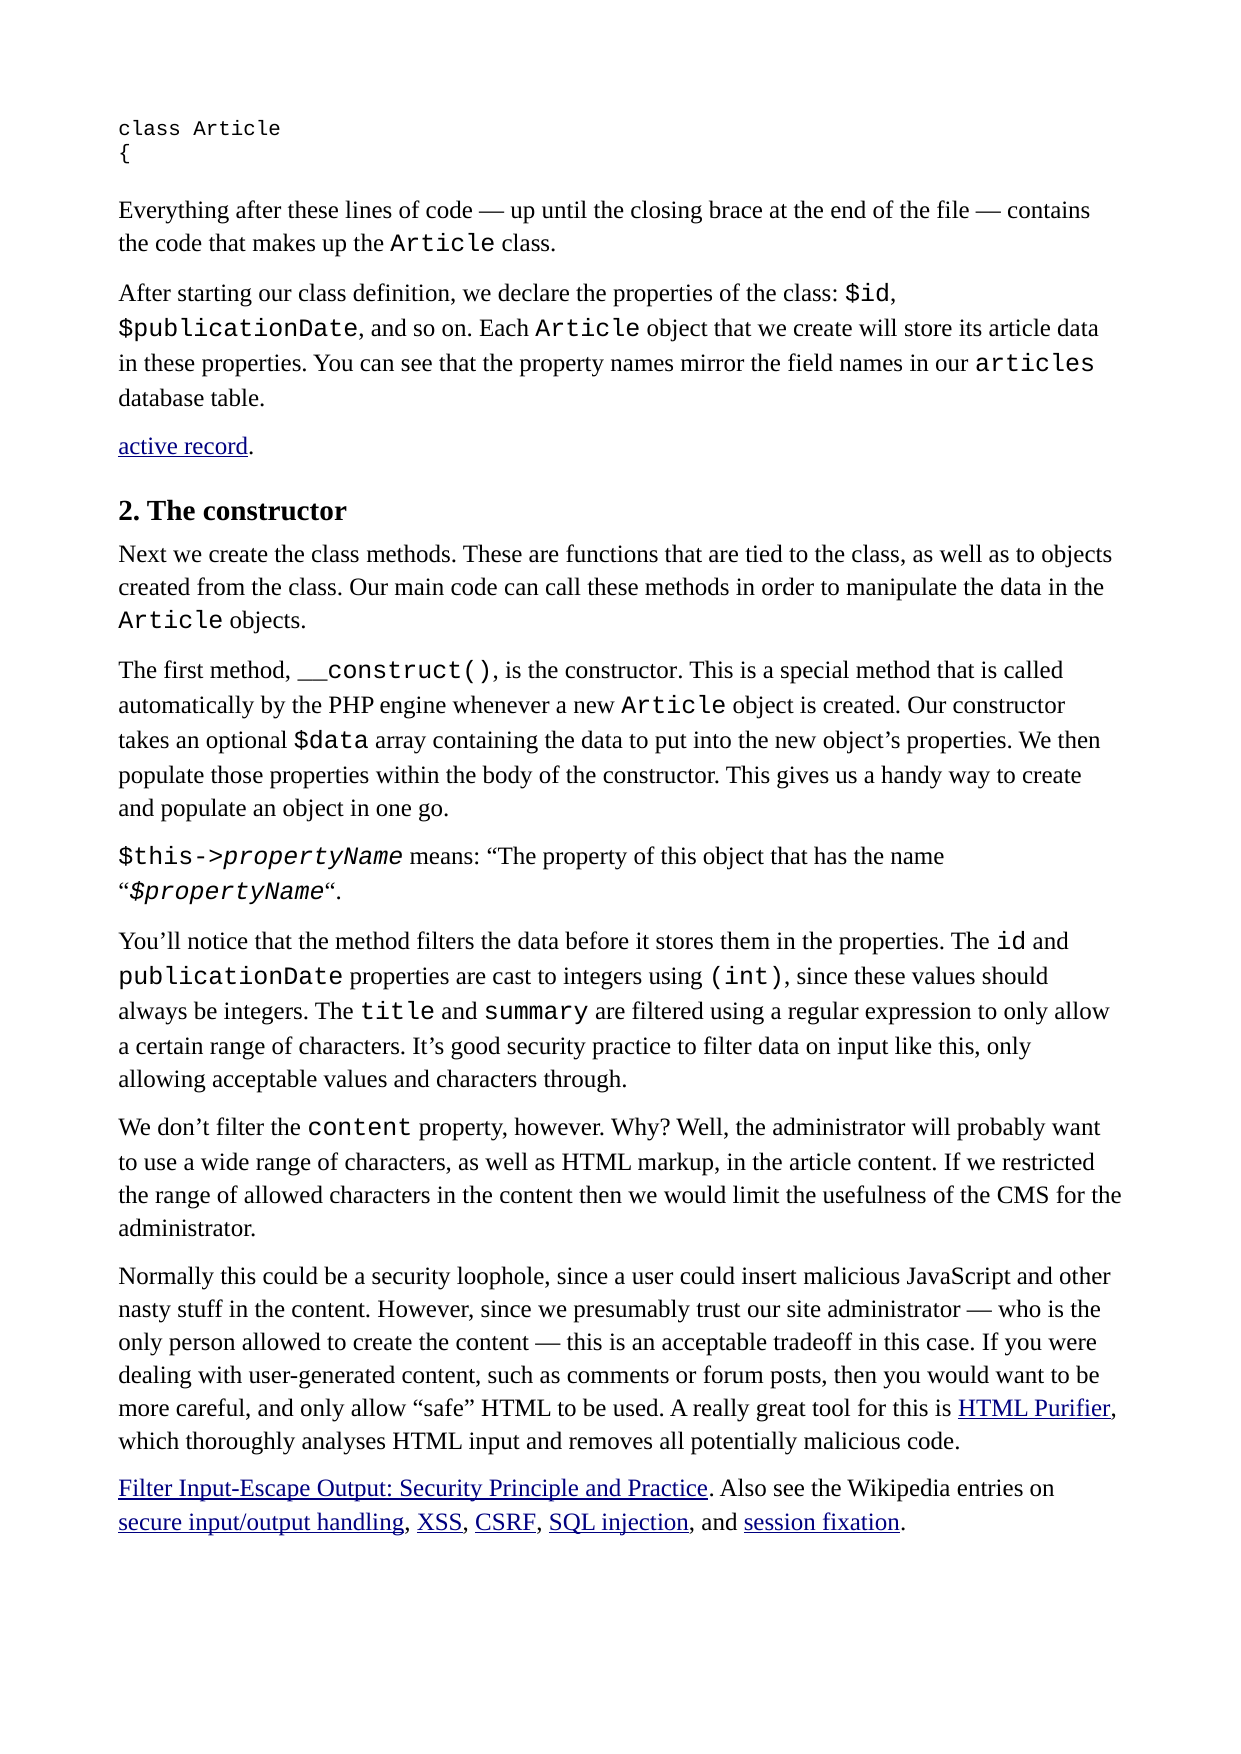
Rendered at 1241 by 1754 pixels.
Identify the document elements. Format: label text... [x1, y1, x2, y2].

text Everything after these lines of code — up until the closing brace at the end of the file — contains the code that makes up the Article class. [118, 195, 1122, 259]
text After starting our class definition, we declare the properties of the class: $id, $publicationDate, and so on. Each Article object that we create will store its article data in these properties. You can see that the property names mirror the field names in our articles database table. [118, 278, 1122, 412]
text You’ll notice that the method filters the data before it stores them in the properties. The id and publicationDate properties are cast to integers using (int), since these values should always be integers. The title and summary are filtered using a regular expression to only allow a certain range of characters. It’s good security practice to filter data on input like this, only allowing acceptable values and characters through. [118, 926, 1122, 1093]
text active record. [118, 431, 1122, 459]
text Filter Input-Escape Output: Security Principle and Practice. Also see the Wikipedia entries on secure input/output handling, XSS, CSRF, SQL injection, and session fixation. [118, 1473, 1122, 1535]
text The first method, __construct(), is the constructor. This is a special method that is called automatically by the PHP engine whenever a new Article object is created. Our constructor takes an optional $data array containing the data to put into the new object’s properties. We then populate those properties within the body of the constructor. This gives us a handy way to create and populate an object in one go. [118, 655, 1122, 822]
text Normally this could be a security loophole, since a user could insert malicious JavaScript and other nasty stuff in the content. However, since we presumably trust our site administrator — who is the only person allowed to create the content — this is an acceptable tradeoff in this case. If you were dealing with user-generated content, such as comments or forum posts, then you would want to be more careful, and only allow “safe” HTML to be used. A really great tool for this is HTML Purifier, which thoroughly analyses HTML input and removes all potentially malicious code. [118, 1261, 1122, 1455]
text We don’t filter the content property, however. Why? Well, the administrator will probably want to use a wide range of characters, as well as HTML markup, in the article content. If we restricted the range of allowed characters in the content then we would limit the usefulness of the CMS for the administrator. [118, 1112, 1122, 1242]
text Next we create the class methods. These are functions that are tied to the class, as well as to objects created from the class. Our main code can call these methods in order to manipulate the data in the Article objects. [118, 539, 1122, 636]
subtitle 2. The constructor [118, 493, 1122, 527]
text $this->propertyName means: “The property of this object that has the name “$propertyName“. [118, 841, 1122, 907]
text { [118, 142, 1122, 165]
text class Article [118, 118, 1122, 142]
